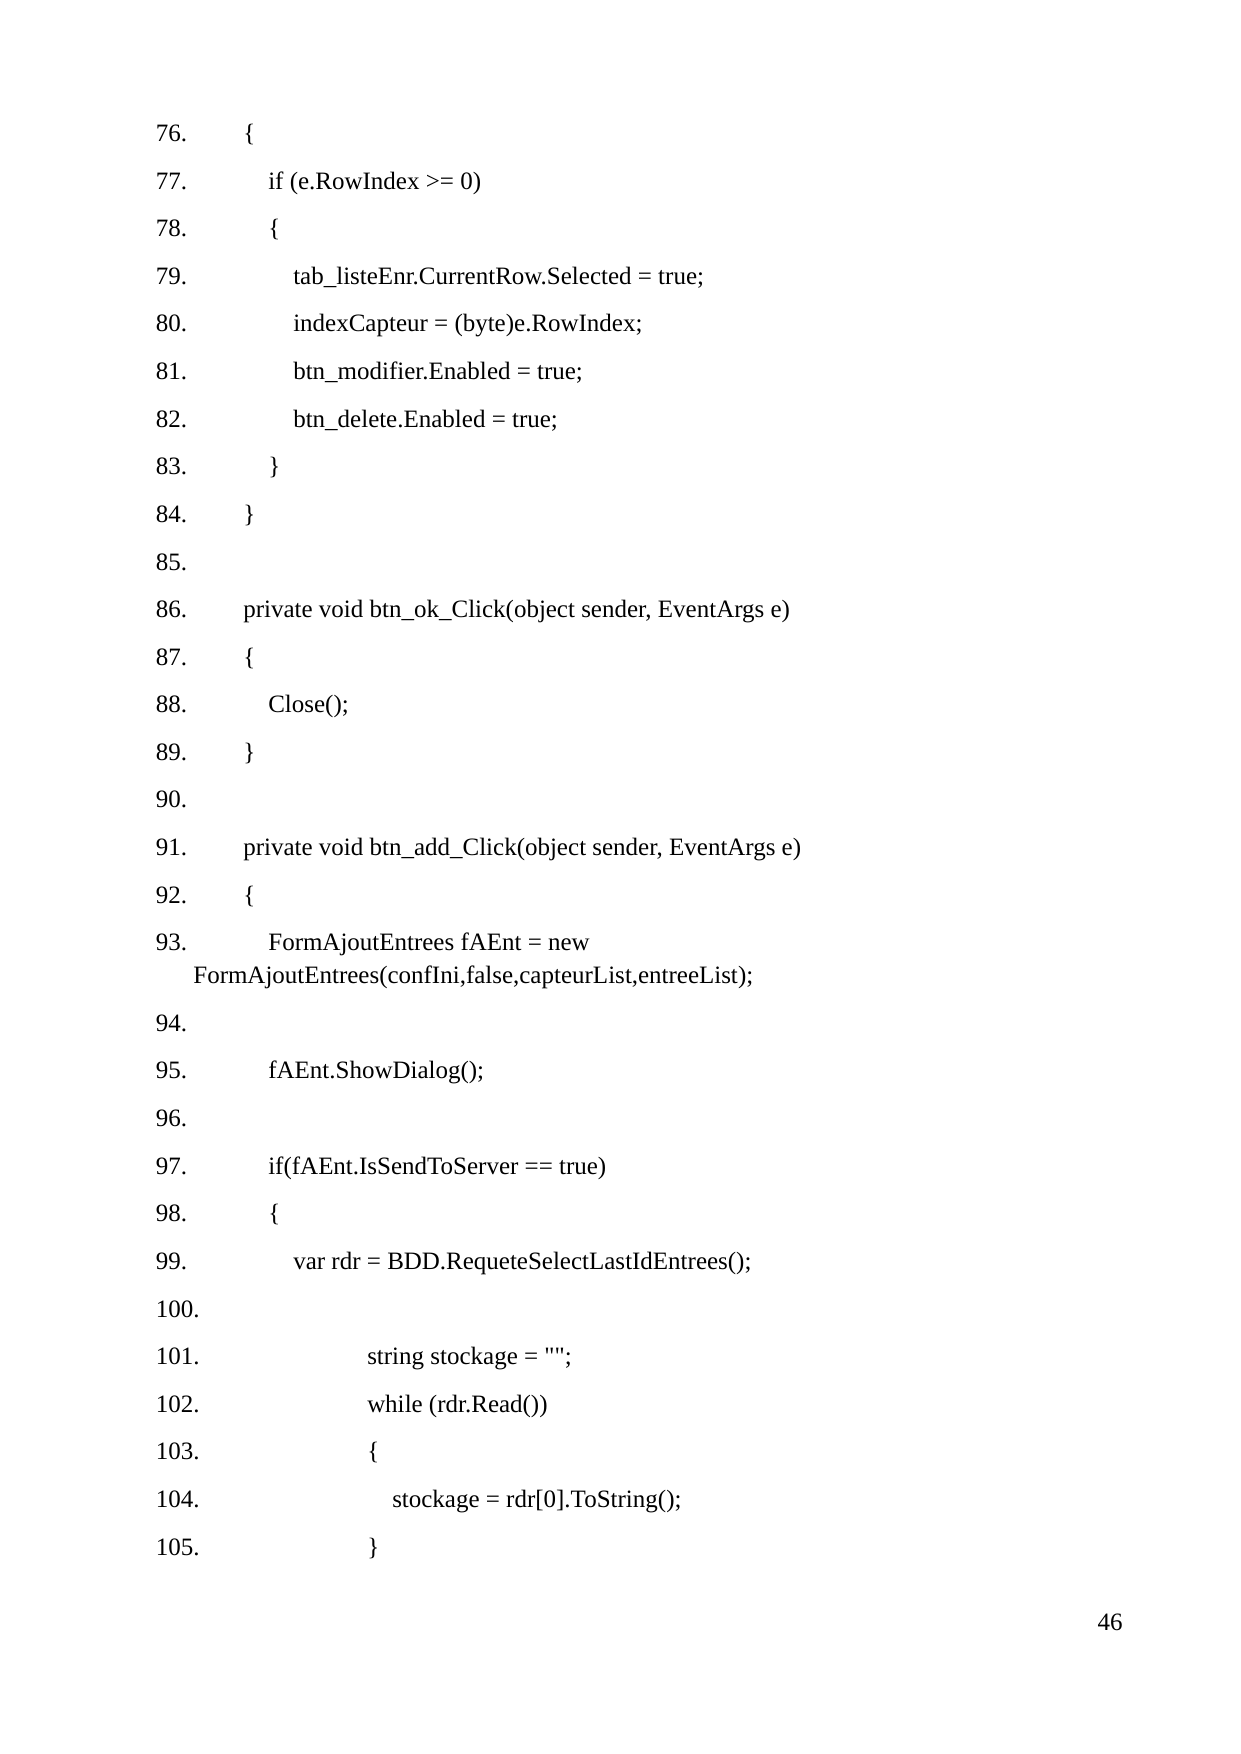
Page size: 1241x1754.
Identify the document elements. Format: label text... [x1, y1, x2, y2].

list var rdr = BDD.RequeteSelectLastIdEntrees(); [156, 1246, 1122, 1275]
list FormAjoutEntrees fAEnt = new FormAjoutEntrees(confIni,false,capteurList,entreeList); [156, 927, 1122, 989]
list stockage = rdr[0].ToString(); [156, 1484, 1122, 1513]
list } [156, 1532, 1122, 1560]
list { [156, 1198, 1122, 1227]
list { [156, 213, 1122, 242]
list btn_modifier.Enabled = true; [156, 356, 1122, 385]
list private void btn_ok_Click(object sender, EventArgs e) [156, 594, 1122, 623]
list Close(); [156, 689, 1122, 718]
list { [156, 1436, 1122, 1465]
list btn_delete.Enabled = true; [156, 404, 1122, 432]
list { [156, 880, 1122, 908]
list { [156, 642, 1122, 671]
list fAEnt.ShowDialog(); [156, 1056, 1122, 1084]
list { [156, 118, 1122, 147]
list } [156, 737, 1122, 766]
list indexCapteur = (byte)e.RowIndex; [156, 308, 1122, 337]
list string stockage = ""; [156, 1341, 1122, 1370]
list private void btn_add_Click(object sender, EventArgs e) [156, 832, 1122, 861]
list if (e.RowIndex >= 0) [156, 166, 1122, 194]
list while (rdr.Read()) [156, 1389, 1122, 1418]
list if(fAEnt.IsSendToServer == true) [156, 1151, 1122, 1179]
list tab_listeEnr.CurrentRow.Selected = true; [156, 261, 1122, 290]
list } [156, 451, 1122, 480]
list } [156, 499, 1122, 528]
